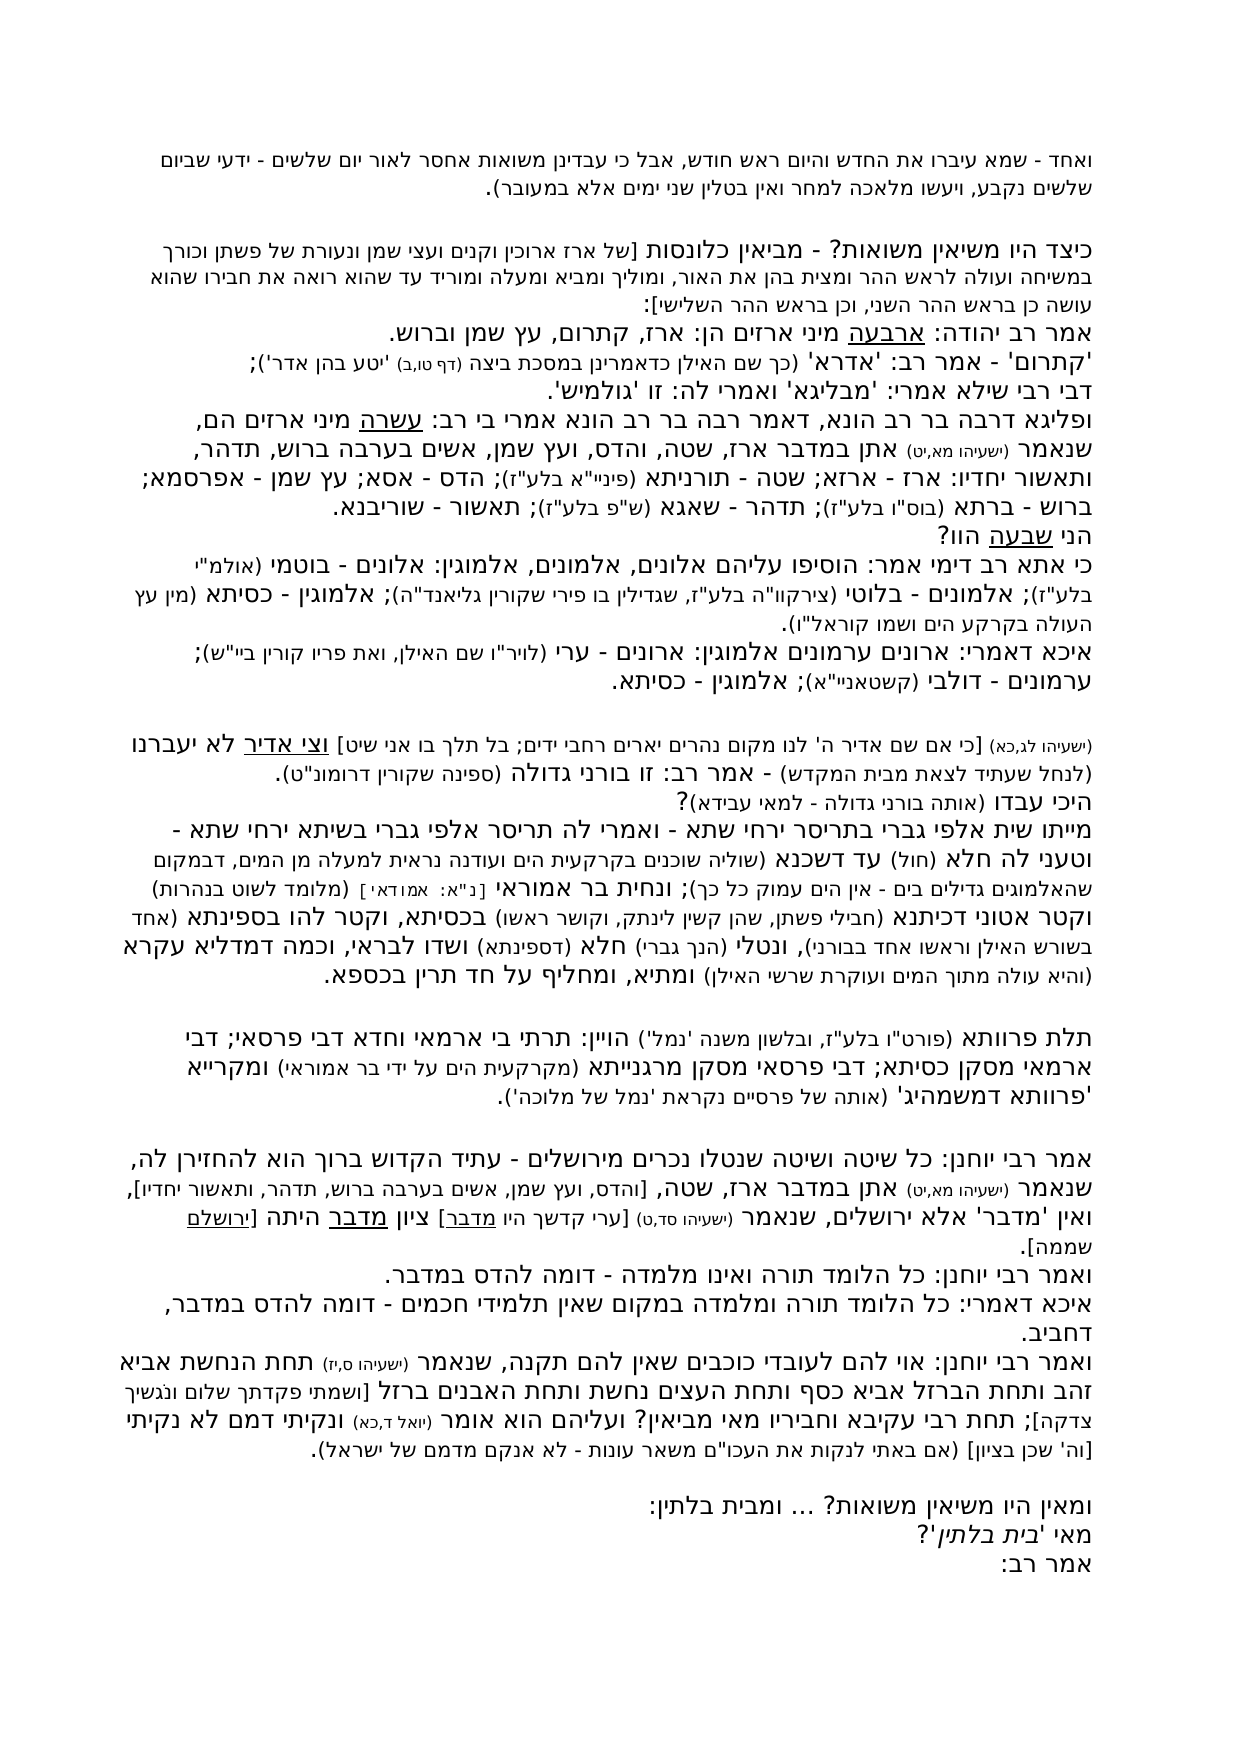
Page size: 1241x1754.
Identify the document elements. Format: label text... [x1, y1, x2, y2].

text כיצד היו משיאין משואות? - מביאין כלונסות [של ארז ארוכין וקנים ועצי שמן ונעורת של פשתן וכורך במשיחה ועולה לראש ההר ומצית בהן את האור, ומוליך ומביא ומעלה ומוריד עד שהוא רואה את חבירו שהוא עושה כן בראש ההר השני, וכן בראש ההר השלישי]: [118, 236, 1092, 318]
text איכא דאמרי: כל הלומד תורה ומלמדה במקום שאין תלמידי חכמים - דומה להדס במדבר, דחביב. [118, 1289, 1092, 1347]
text ואמר רבי יוחנן: אוי להם לעובדי כוכבים שאין להם תקנה, שנאמר (ישעיהו ס,יז) תחת הנחשת אביא זהב ותחת הברזל אביא כסף ותחת העצים נחשת ותחת האבנים ברזל [ושמתי פקדתך שלום ונֹגשיך צדקה]; תחת רבי עקיבא וחביריו מאי מביאין? ועליהם הוא אומר (יואל ד,כא) ונקיתי דמם לא נקיתי [וה' שכן בציון] (אם באתי לנקות את העכו"ם משאר עונות - לא אנקם מדמם של ישראל). [118, 1347, 1092, 1463]
text אמר רבי יוחנן: כל שיטה ושיטה שנטלו נכרים מירושלים - עתיד הקדוש ברוך הוא להחזירן לה, שנאמר (ישעיהו מא,יט) אתן במדבר ארז, שטה, [והדס, ועץ שמן, אשים בערבה ברוש, תדהר, ותאשור יחדיו], ואין 'מדבר' אלא ירושלים, שנאמר (ישעיהו סד,ט) [ערי קדשך היו מדבר] ציון מדבר היתה [ירושלם שממה]. [118, 1144, 1092, 1260]
text ואמר רבי יוחנן: כל הלומד תורה ואינו מלמדה - דומה להדס במדבר. [118, 1260, 1092, 1289]
text (ישעיהו לג,כא) [כי אם שם אדיר ה' לנו מקום נהרים יארים רחבי ידים; בל תלך בו אני שיט] וצי אדיר לא יעברנו (לנחל שעתיד לצאת מבית המקדש) - אמר רב: זו בורני גדולה (ספינה שקורין דרומונ"ט). [118, 729, 1092, 787]
text ומאין היו משיאין משואות? ... ומבית בלתין: [118, 1491, 1092, 1520]
text ופליגא דרבה בר רב הונא, דאמר רבה בר רב הונא אמרי בי רב: עשרה מיני ארזים הם, שנאמר (ישעיהו מא,יט) אתן במדבר ארז, שטה, והדס, ועץ שמן, אשים בערבה ברוש, תדהר, ותאשור יחדיו: ארז - ארזא; שטה - תורניתא (פיניי"א בלע"ז); הדס - אסא; עץ שמן - אפרסמא; ברוש - ברתא (בוס"ו בלע"ז); תדהר - שאגא (ש"פ בלע"ז); תאשור - שוריבנא. [118, 405, 1092, 521]
text מייתו שית אלפי גברי בתריסר ירחי שתא - ואמרי לה תריסר אלפי גברי בשיתא ירחי שתא - וטעני לה חלא (חול) עד דשכנא (שוליה שוכנים בקרקעית הים ועודנה נראית למעלה מן המים, דבמקום שהאלמוגים גדילים בים - אין הים עמוק כל כך); ונחית בר אמוראי [נ"א: אמודאי] (מלומד לשוט בנהרות) וקטר אטוני דכיתנא (חבילי פשתן, שהן קשין לינתק, וקושר ראשו) בכסיתא, וקטר להו בספינתא (אחד בשורש האילן וראשו אחד בבורני), ונטלי (הנך גברי) חלא (דספינתא) ושדו לבראי, וכמה דמדליא עקרא (והיא עולה מתוך המים ועוקרת שרשי האילן) ומתיא, ומחליף על חד תרין בכספא. [118, 816, 1092, 989]
text כי אתא רב דימי אמר: הוסיפו עליהם אלונים, אלמונים, אלמוגין: אלונים - בוטמי (אולמ"י בלע"ז); אלמונים - בלוטי (צירקוו"ה בלע"ז, שגדילין בו פירי שקורין גליאנד"ה); אלמוגין - כסיתא (מין עץ העולה בקרקע הים ושמו קוראל"ו). [118, 550, 1092, 637]
text תלת פרוותא (פורט"ו בלע"ז, ובלשון משנה 'נמל') הויין: תרתי בי ארמאי וחדא דבי פרסאי; דבי ארמאי מסקן כסיתא; דבי פרסאי מסקן מרגנייתא (מקרקעית הים על ידי בר אמוראי) ומקרייא 'פרוותא דמשמהיג' (אותה של פרסיים נקראת 'נמל של מלוכה'). [118, 1023, 1092, 1110]
text הני שבעה הוו? [118, 521, 1092, 550]
text היכי עבדו (אותה בורני גדולה - למאי עבידא)? [118, 787, 1092, 816]
text ואחד - שמא עיברו את החדש והיום ראש חודש, אבל כי עבדינן משואות אחסר לאור יום שלשים - ידעי שביום שלשים נקבע, ויעשו מלאכה למחר ואין בטלין שני ימים אלא במעובר). [118, 148, 1092, 202]
text 'קתרום' - אמר רב: 'אדרא' (כך שם האילן כדאמרינן במסכת ביצה (דף טו,ב) 'יטע בהן אדר'); [118, 347, 1092, 376]
text דבי רבי שילא אמרי: 'מבליגא' ואמרי לה: זו 'גולמיש'. [118, 376, 1092, 405]
text איכא דאמרי: ארונים ערמונים אלמוגין: ארונים - ערי (לויר"ו שם האילן, ואת פריו קורין ביי"ש); ערמונים - דולבי (קשטאניי"א); אלמוגין - כסיתא. [118, 637, 1092, 695]
text מאי 'בית בלתין'? [118, 1520, 1092, 1549]
text אמר רב יהודה: ארבעה מיני ארזים הן: ארז, קתרום, עץ שמן וברוש. [118, 318, 1092, 347]
text אמר רב: [118, 1549, 1092, 1578]
